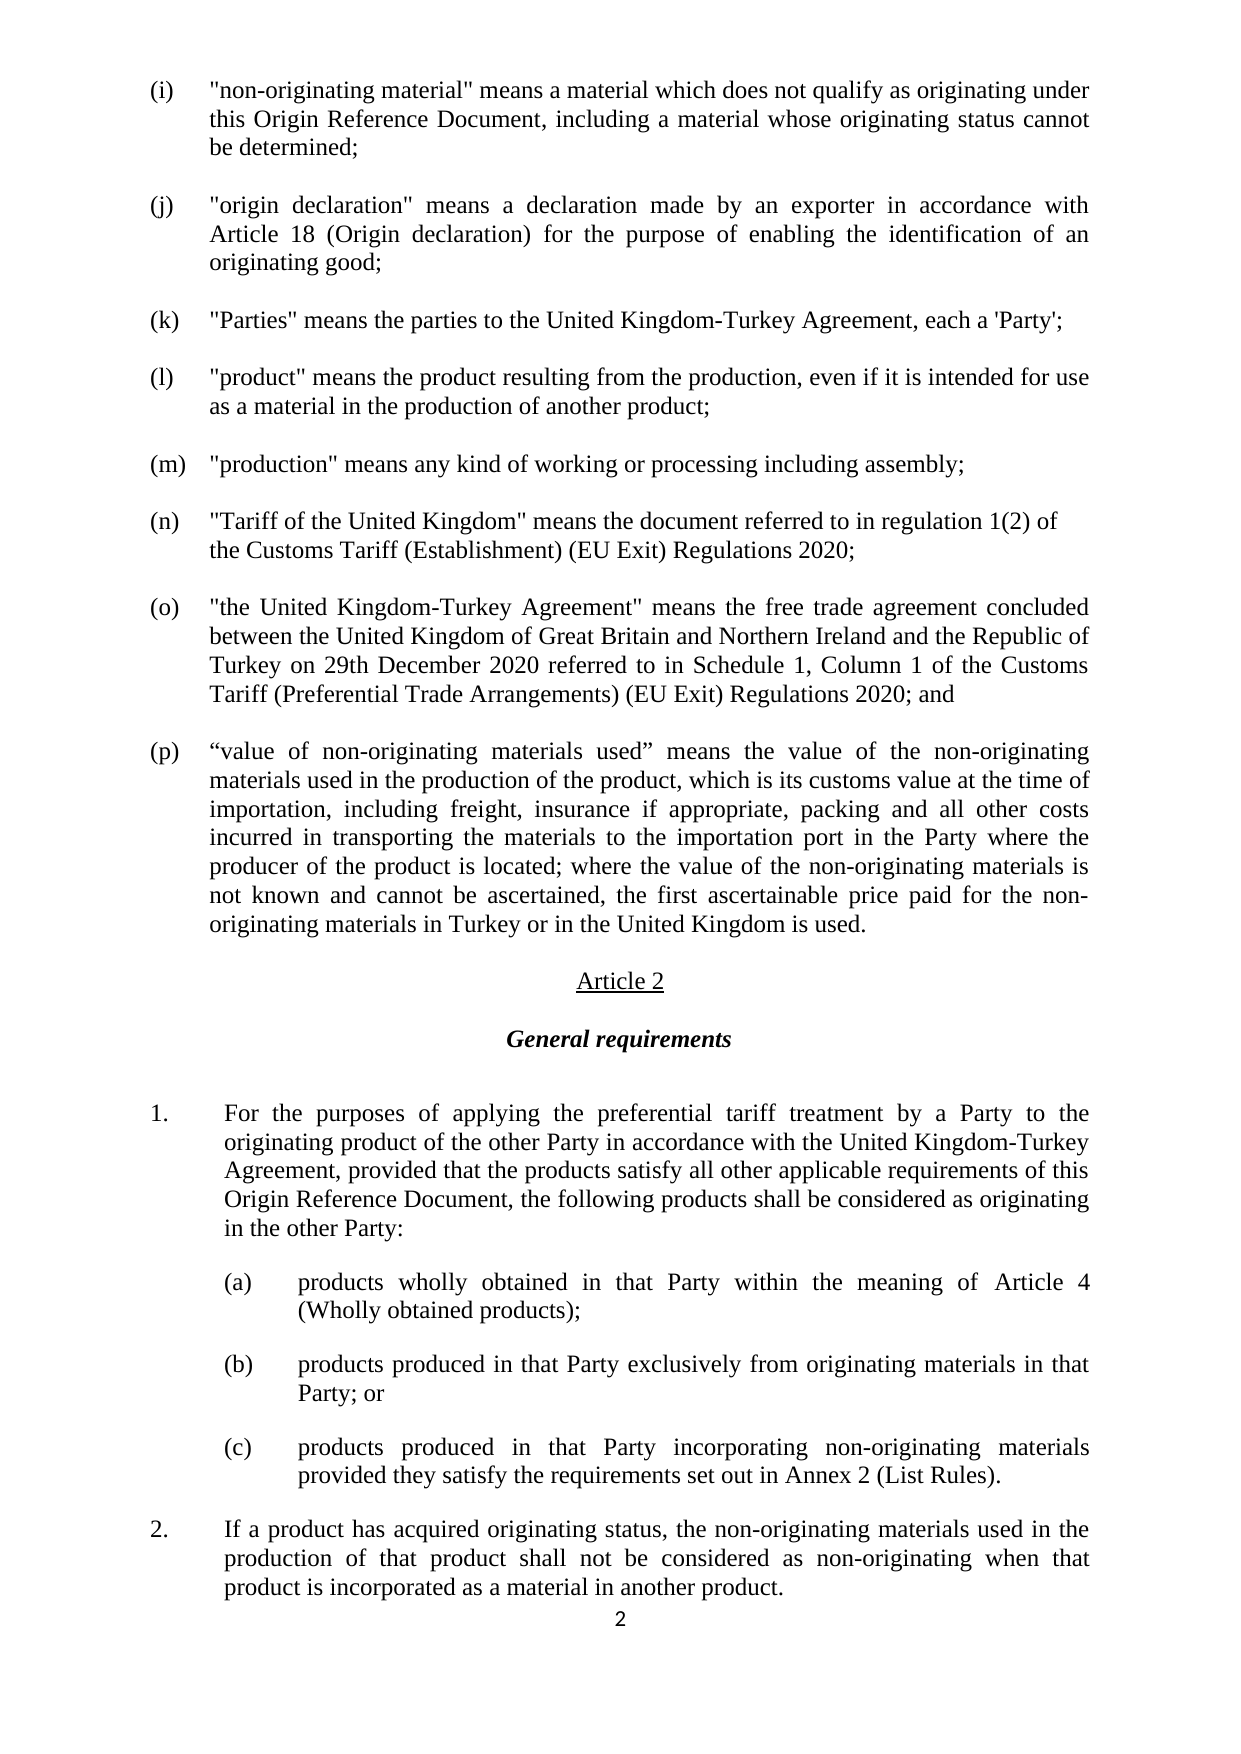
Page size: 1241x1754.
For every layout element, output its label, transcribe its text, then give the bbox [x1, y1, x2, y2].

list "product" means the product resulting from the production, even if it is intended for use as a material in the production of another product; [150, 362, 1090, 420]
list “value of non-originating materials used” means the value of the non-originating materials used in the production of the product, which is its customs value at the time of importation, including freight, insurance if appropriate, packing and all other costs incurred in transporting the materials to the importation port in the Party where the producer of the product is located; where the value of the non-originating materials is not known and cannot be ascertained, the first ascertainable price paid for the non-originating materials in Turkey or in the United Kingdom is used. [150, 736, 1090, 937]
text (c) products produced in that Party incorporating non-originating materials provided they satisfy the requirements set out in Annex 2 (List Rules). [224, 1432, 1090, 1489]
text (a) products wholly obtained in that Party within the meaning of Article 4 (Wholly obtained products); [224, 1267, 1090, 1324]
list "Tariff of the United Kingdom" means the document referred to in regulation 1(2) of the Customs Tariff (Establishment) (EU Exit) Regulations 2020; [150, 506, 1090, 564]
list "origin declaration" means a declaration made by an exporter in accordance with Article 18 (Origin declaration) for the purpose of enabling the identification of an originating good; [150, 190, 1090, 276]
text 2. If a product has acquired originating status, the non-originating materials used in the production of that product shall not be considered as non-originating when that product is incorporated as a material in another product. [150, 1514, 1090, 1601]
text 1. For the purposes of applying the preferential tariff treatment by a Party to the originating product of the other Party in accordance with the United Kingdom-Turkey Agreement, provided that the products satisfy all other applicable requirements of this Origin Reference Document, the following products shall be considered as originating in the other Party: [150, 1098, 1090, 1242]
text General requirements [150, 1024, 1090, 1052]
list "the United Kingdom-Turkey Agreement" means the free trade agreement concluded between the United Kingdom of Great Britain and Northern Ireland and the Republic of Turkey on 29th December 2020 referred to in Schedule 1, Column 1 of the Customs Tariff (Preferential Trade Arrangements) (EU Exit) Regulations 2020; and [150, 592, 1090, 707]
list "Parties" means the parties to the United Kingdom-Turkey Agreement, each a 'Party'; [150, 305, 1090, 334]
text (b) products produced in that Party exclusively from originating materials in that Party; or [224, 1349, 1090, 1407]
text Article 2 [150, 966, 1090, 995]
list "production" means any kind of working or processing including assembly; [150, 449, 1090, 477]
list "non-originating material" means a material which does not qualify as originating under this Origin Reference Document, including a material whose originating status cannot be determined; [150, 75, 1090, 161]
